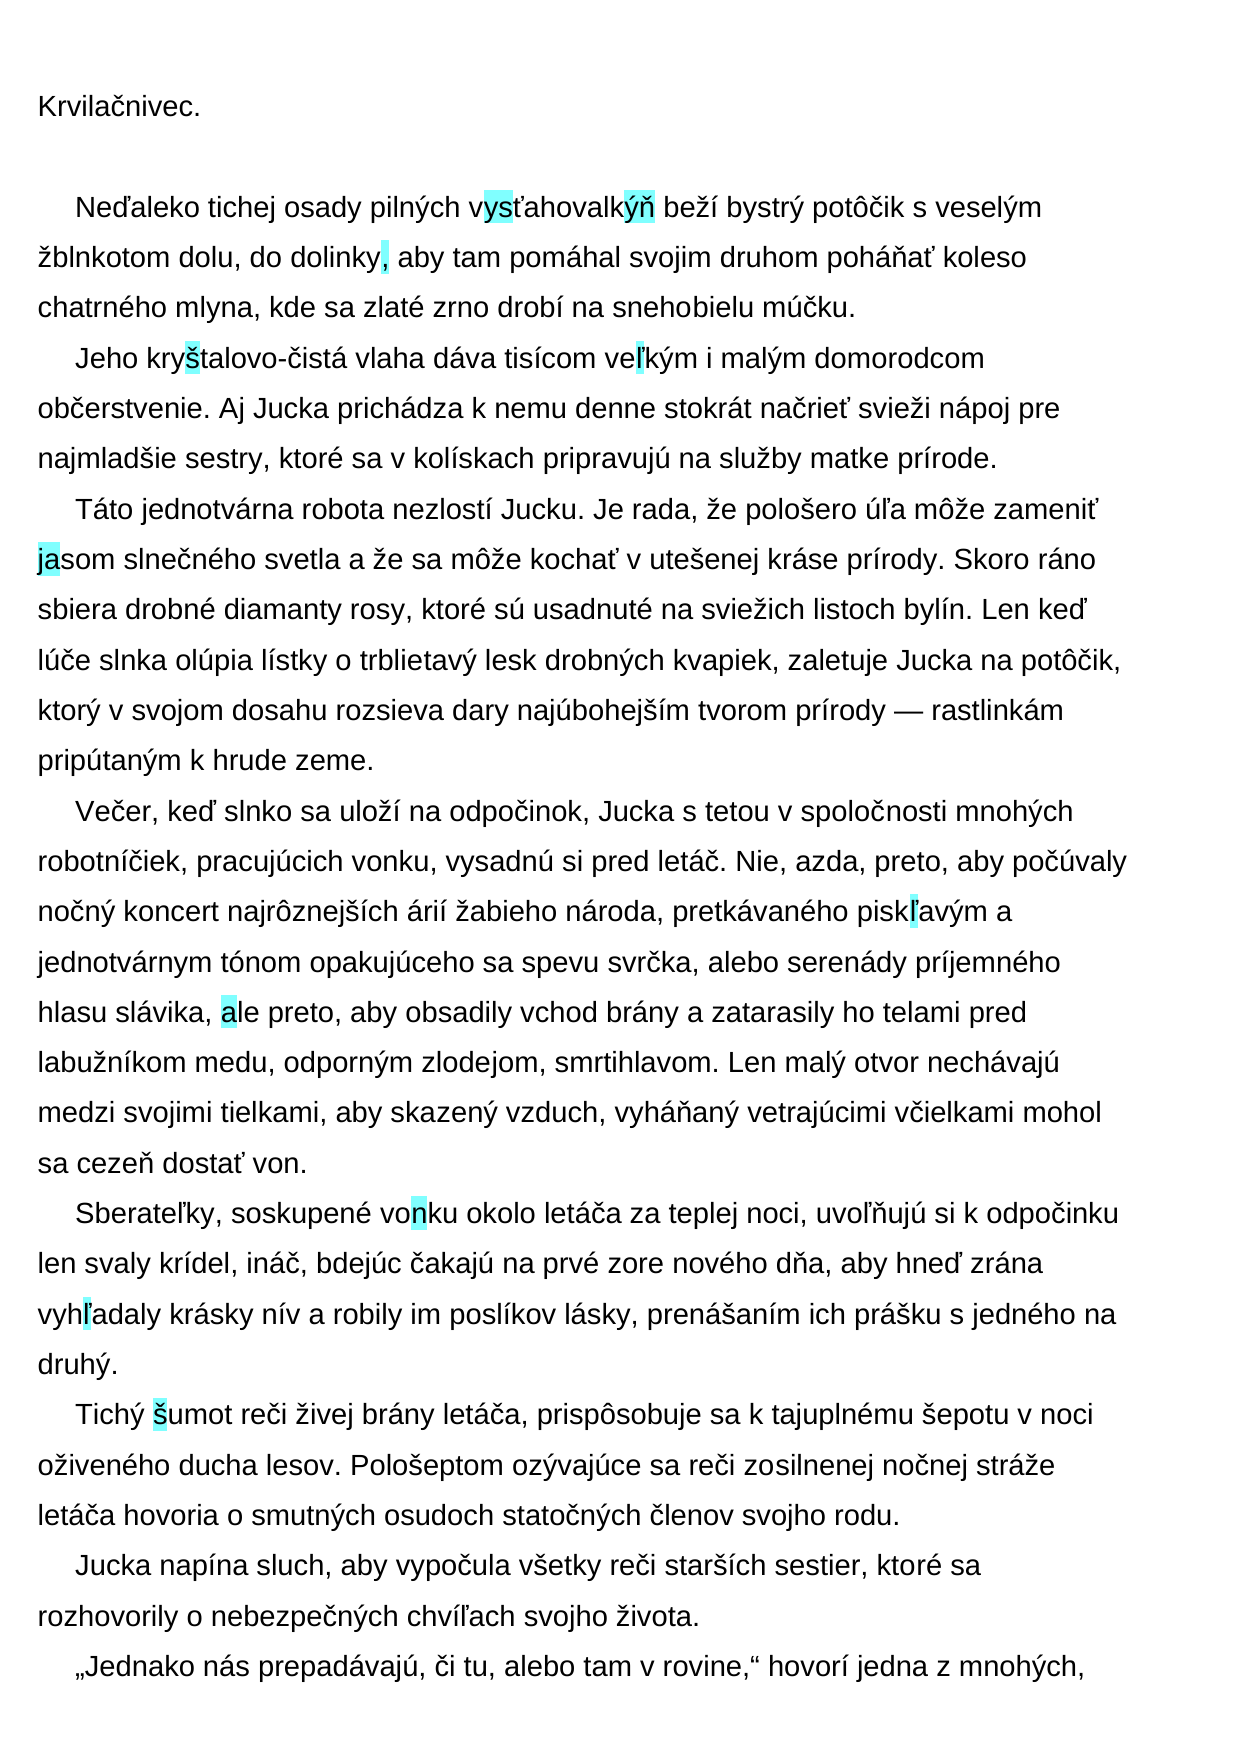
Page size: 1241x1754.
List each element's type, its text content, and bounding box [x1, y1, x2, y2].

text Tichý šumot reči živej brány letáča, prispôsobuje sa k tajuplnému šepotu v noci oživeného ducha lesov. Pološeptom ozývajúce sa reči zo­silnenej nočnej stráže letáča hovoria o smutných osudoch statočných členov svojho rodu. [37, 1397, 1130, 1532]
text Neďaleko tichej osady pilných vysťahovalkýň beží bystrý potôčik s veselým žblnkotom dolu, do dolinky, aby tam pomáhal svojim druhom poháňať koleso chatrného mlyna, kde sa zlaté zrno drobí na sneho­bielu múčku. [37, 190, 1130, 324]
text Jeho kryštalovo-čistá vlaha dáva tisícom veľkým i malým domo­rodcom občerstvenie. Aj Jucka prichádza k nemu denne stokrát načrieť svieži nápoj pre najmladšie sestry, ktoré sa v kolískach pripravujú na služby matke prírode. [37, 341, 1130, 475]
text Večer, keď slnko sa uloží na odpočinok, Jucka s tetou v spoloč­nosti mnohých robotníčiek, pracujúcich vonku, vysadnú si pred letáč. Nie, azda, preto, aby počúvaly nočný koncert najrôznejších árií žabieho národa, pretkávaného piskľavým a jednotvárnym tónom opakujúceho sa spevu svrčka, alebo serenády príjemného hlasu slávika, ale preto, aby obsadily vchod brány a zatarasily ho telami pred labužníkom medu, odporným zlode­jom, smrtihlavom. Len malý otvor nechávajú medzi svojimi tielkami, aby ska­zený vzduch, vyháňaný vetrajúcimi včielkami mohol sa cezeň dostať von. [37, 794, 1130, 1179]
text Jucka napína sluch, aby vypočula všetky reči starších sestier, kto­ré sa rozhovorily o nebezpečných chvíľach svojho života. [37, 1548, 1130, 1632]
text „Jednako nás prepadávajú, či tu, alebo tam v rovine,“ hovorí jedna z mnohých, [37, 1649, 1130, 1682]
text Táto jednotvárna robota nezlostí Jucku. Je rada, že pološero úľa môže zameniť jasom slnečného svetla a že sa môže kochať v utešenej kráse prírody. Skoro ráno sbiera drobné diamanty rosy, ktoré sú usadnuté na sviežich listoch bylín. Len keď lúče slnka olúpia lístky o trblie­tavý lesk drobných kvapiek, zaletuje Jucka na potôčik, ktorý v svojom dosahu rozsieva dary najúbohejším tvorom prírody — rastlinkám pripú­taným k hrude zeme. [37, 492, 1130, 777]
text Krvilačnivec. [37, 88, 1130, 122]
text Sberateľky, soskupené vonku okolo letáča za teplej noci, uvoľňujú si k odpočinku len svaly krídel, ináč, bdejúc čakajú na prvé zore nového dňa, aby hneď zrána vyhľadaly krásky nív a robily im poslíkov lásky, prenášaním ich prášku s jedného na druhý. [37, 1196, 1130, 1381]
